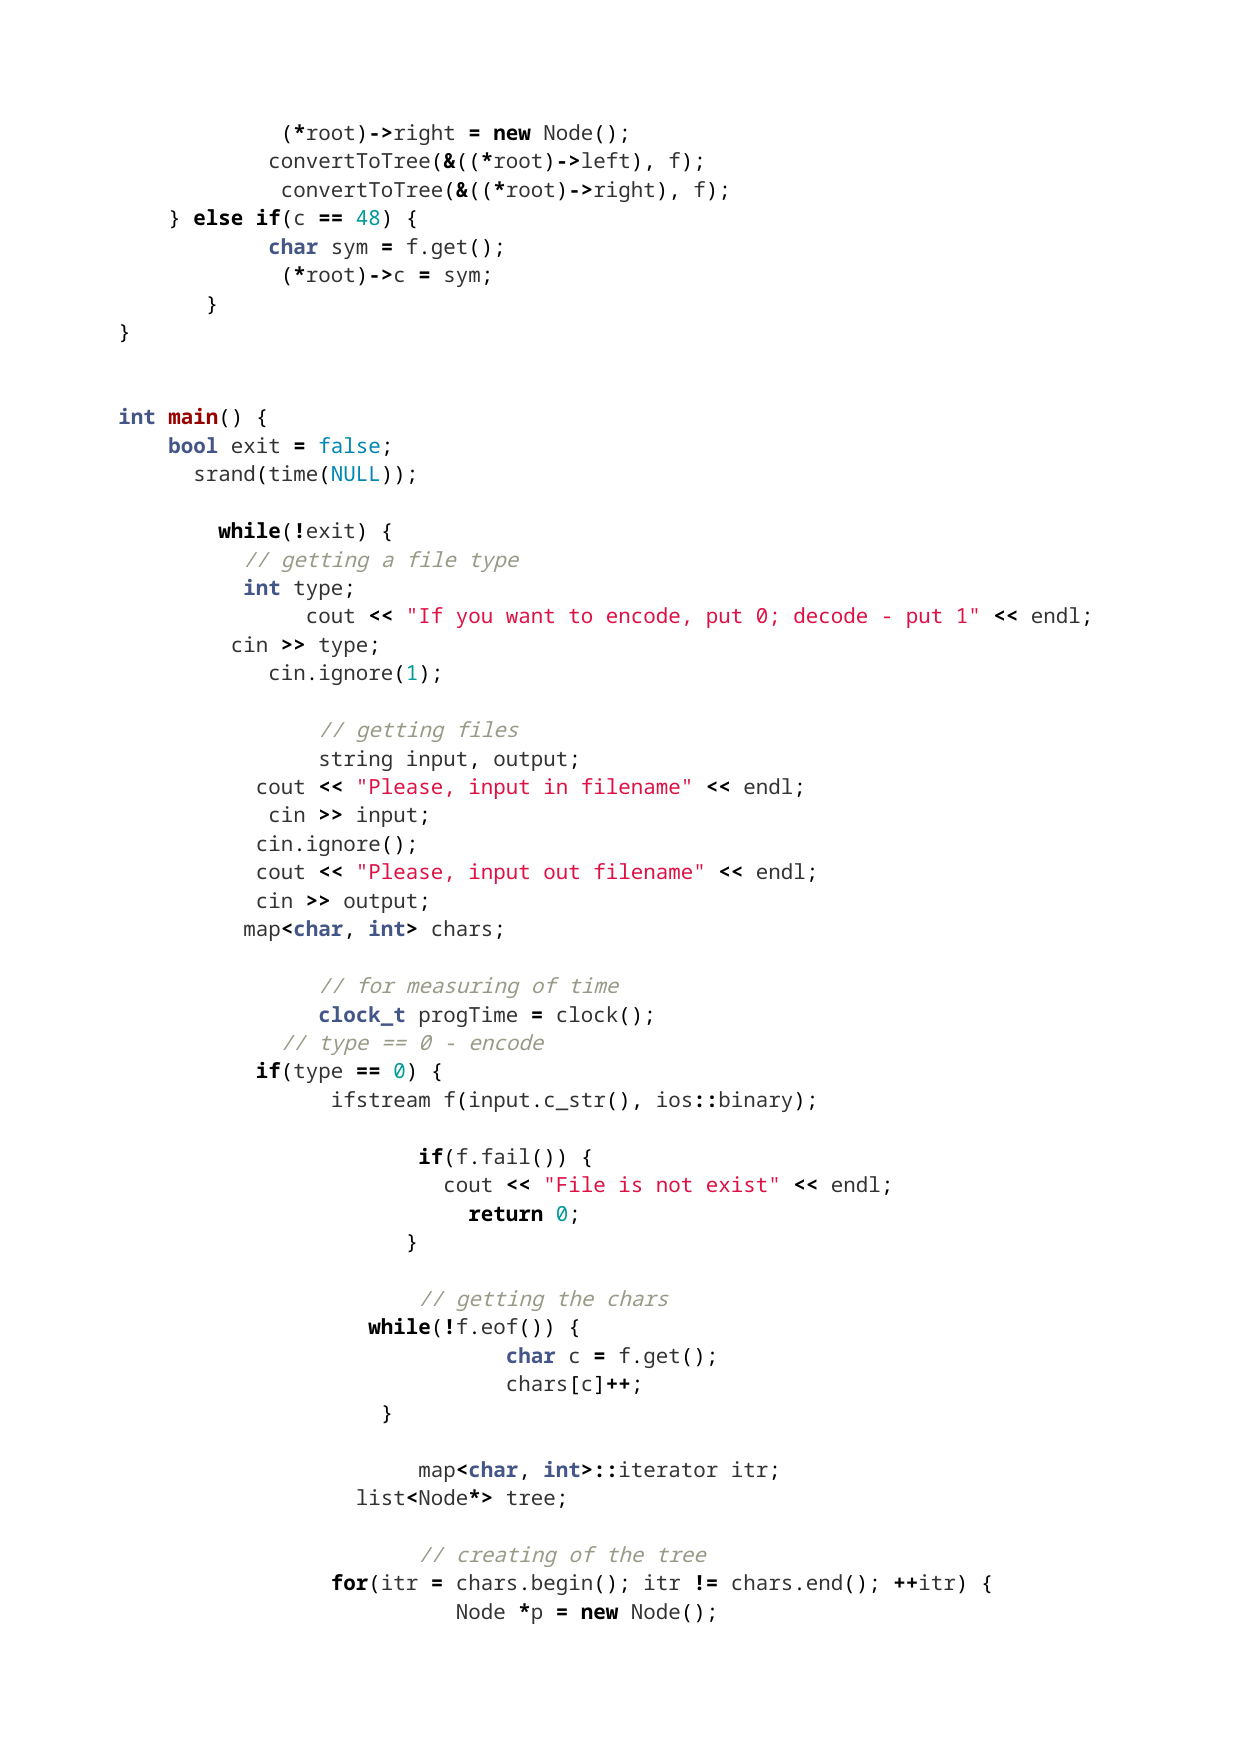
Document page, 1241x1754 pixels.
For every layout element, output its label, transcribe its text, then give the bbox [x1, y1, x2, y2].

text char c = f.get(); [118, 1341, 1122, 1369]
text char sym = f.get(); [118, 232, 1122, 260]
text int type; [118, 573, 1122, 602]
text if(type == 0) { [118, 1057, 1122, 1085]
text while(!exit) { [118, 516, 1122, 545]
text chars[c]++; [118, 1369, 1122, 1398]
text // for measuring of time [118, 971, 1122, 1000]
text // getting the chars [118, 1284, 1122, 1312]
text cout << "Please, input in filename" << endl; [118, 772, 1122, 801]
text cin >> output; [118, 886, 1122, 914]
text } else if(c == 48) { [118, 203, 1122, 232]
text cin >> type; [118, 630, 1122, 658]
text } [118, 1227, 1122, 1256]
text convertToTree(&((*root)->right), f); [118, 175, 1122, 203]
text // getting a file type [118, 545, 1122, 573]
text // type == 0 - encode [118, 1028, 1122, 1057]
text srand(time(NULL)); [118, 459, 1122, 488]
text list<Node*> tree; [118, 1483, 1122, 1512]
text map<char, int>::iterator itr; [118, 1455, 1122, 1483]
text int main() { [118, 402, 1122, 431]
text cin >> input; [118, 801, 1122, 829]
text bool exit = false; [118, 431, 1122, 459]
text } [118, 1398, 1122, 1426]
text ifstream f(input.c_str(), ios::binary); [118, 1085, 1122, 1113]
text (*root)->right = new Node(); [118, 118, 1122, 147]
text // creating of the tree [118, 1540, 1122, 1568]
text cin.ignore(1); [118, 658, 1122, 687]
text // getting files [118, 715, 1122, 744]
text } [118, 317, 1122, 346]
text cout << "Please, input out filename" << endl; [118, 857, 1122, 886]
text (*root)->c = sym; [118, 260, 1122, 289]
text for(itr = chars.begin(); itr != chars.end(); ++itr) { [118, 1568, 1122, 1597]
text cin.ignore(); [118, 829, 1122, 857]
text if(f.fail()) { [118, 1142, 1122, 1170]
text convertToTree(&((*root)->left), f); [118, 147, 1122, 175]
text string input, output; [118, 744, 1122, 772]
text clock_t progTime = clock(); [118, 1000, 1122, 1028]
text Node *p = new Node(); [118, 1597, 1122, 1625]
text while(!f.eof()) { [118, 1312, 1122, 1341]
text cout << "If you want to encode, put 0; decode - put 1" << endl; [118, 602, 1122, 630]
text map<char, int> chars; [118, 914, 1122, 943]
text cout << "File is not exist" << endl; [118, 1170, 1122, 1199]
text return 0; [118, 1199, 1122, 1227]
text } [118, 289, 1122, 317]
